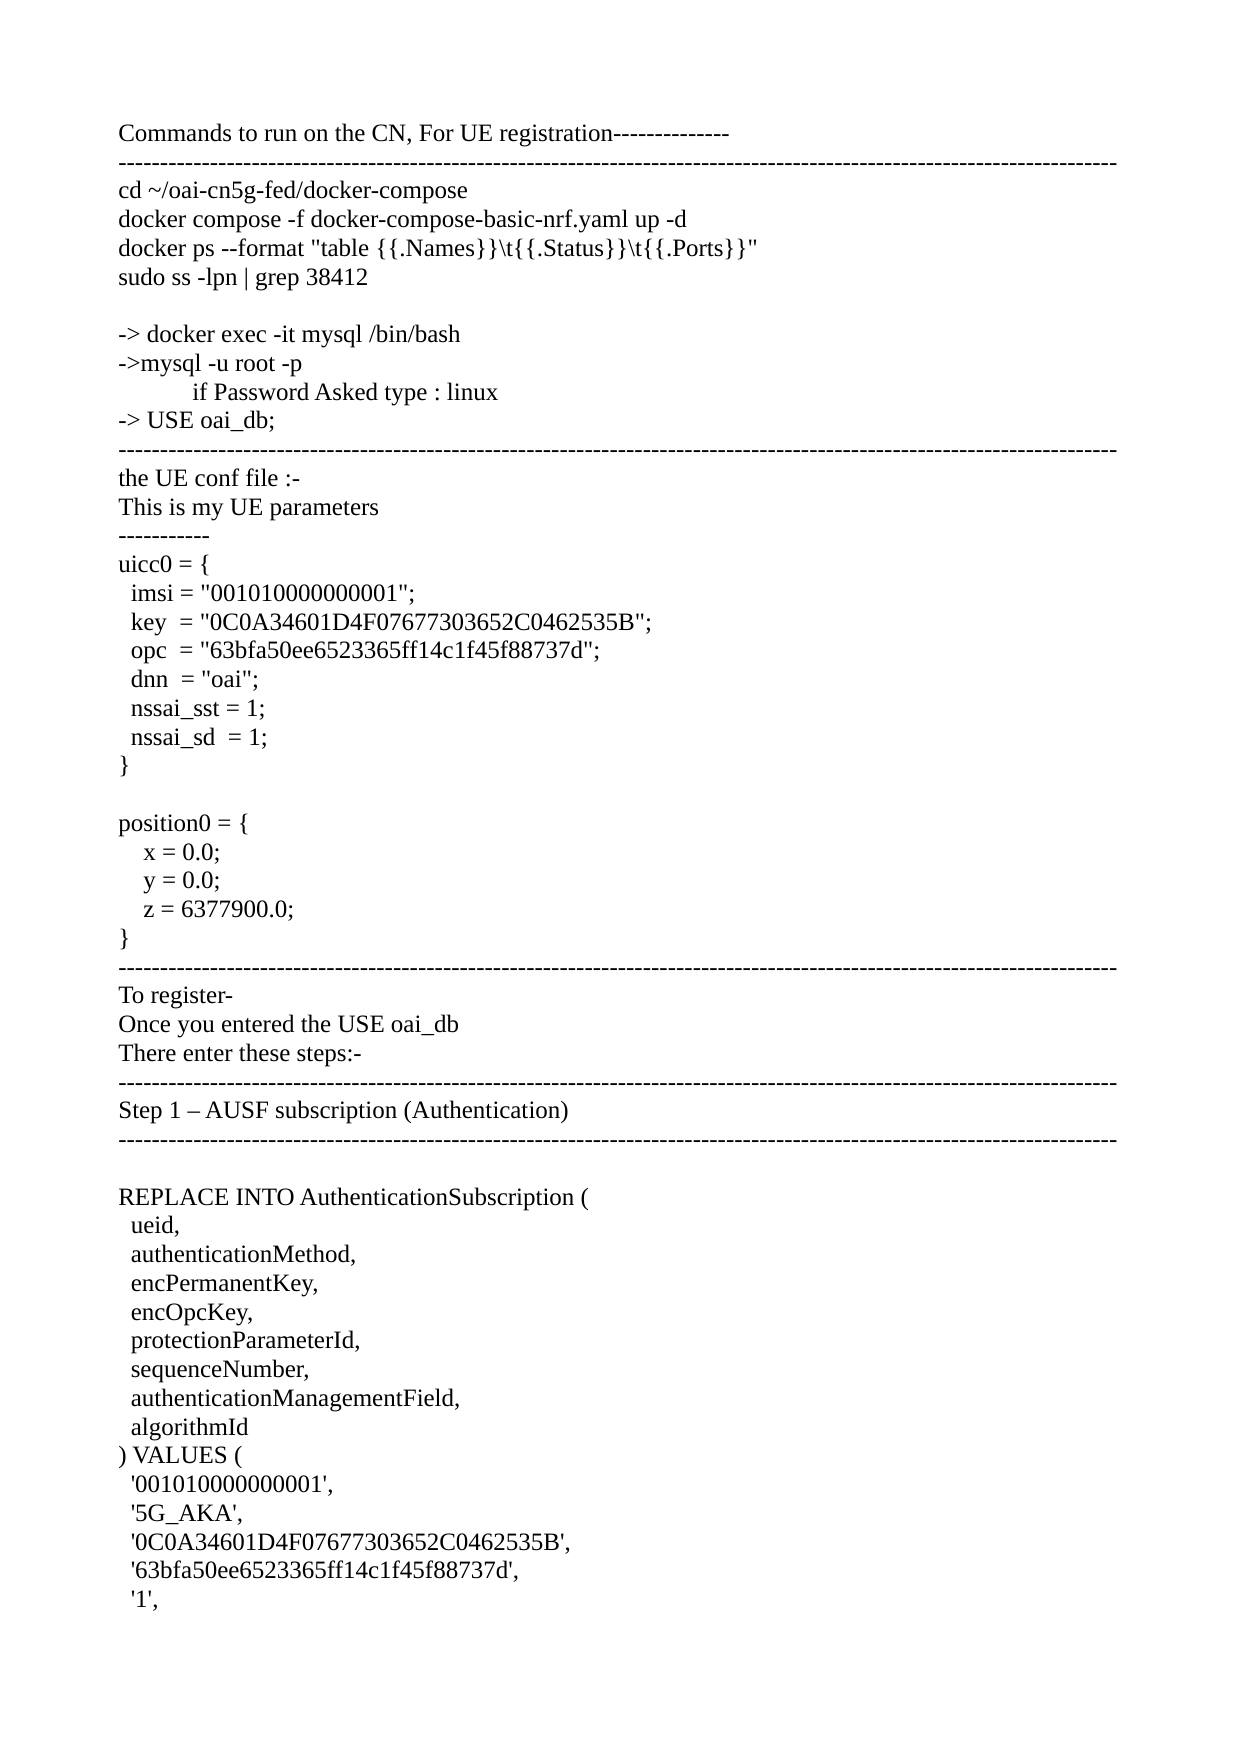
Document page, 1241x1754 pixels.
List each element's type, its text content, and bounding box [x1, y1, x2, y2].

text uicc0 = { [118, 549, 1122, 578]
text cd ~/oai-cn5g-fed/docker-compose [118, 176, 1122, 204]
text ueid, [118, 1211, 1122, 1239]
text '001010000000001', [118, 1469, 1122, 1498]
text -> docker exec -it mysql /bin/bash ->mysql -u root -p if Password Asked type : linux [118, 291, 1122, 406]
text sequenceNumber, [118, 1354, 1122, 1383]
text dnn = "oai"; [118, 664, 1122, 693]
text nssai_sd = 1; [118, 722, 1122, 751]
text key = "0C0A34601D4F07677303652C0462535B"; [118, 607, 1122, 636]
text '0C0A34601D4F07677303652C0462535B', [118, 1527, 1122, 1556]
text nssai_sst = 1; [118, 693, 1122, 722]
text ------------------------------------------------------------------------------------------------------------------------ [118, 1124, 1122, 1153]
text protectionParameterId, [118, 1326, 1122, 1354]
text algorithmId [118, 1412, 1122, 1441]
text ) VALUES ( [118, 1441, 1122, 1469]
text '1', [118, 1584, 1122, 1613]
text x = 0.0; [118, 837, 1122, 866]
text '63bfa50ee6523365ff14c1f45f88737d', [118, 1556, 1122, 1584]
text encPermanentKey, [118, 1268, 1122, 1297]
text z = 6377900.0; [118, 894, 1122, 923]
text opc = "63bfa50ee6523365ff14c1f45f88737d"; [118, 636, 1122, 664]
text -> USE oai_db; ------------------------------------------------------------------------------------------------------------------------ the UE conf file :- This is my UE parameters [118, 406, 1122, 521]
text ----------- [118, 521, 1122, 549]
text Commands to run on the CN, For UE registration-------------- ------------------------------------------------------------------------------------------------------------------------ [118, 118, 1122, 176]
text y = 0.0; [118, 866, 1122, 894]
text docker ps --format "table {{.Names}}\t{{.Status}}\t{{.Ports}}" [118, 233, 1122, 262]
text } [118, 751, 1122, 779]
text authenticationManagementField, [118, 1383, 1122, 1412]
text position0 = { [118, 808, 1122, 837]
text encOpcKey, [118, 1297, 1122, 1326]
text } [118, 923, 1122, 952]
text docker compose -f docker-compose-basic-nrf.yaml up -d [118, 204, 1122, 233]
text To register- Once you entered the USE oai_db There enter these steps:- ------------------------------------------------------------------------------------------------------------------------ Step 1 – AUSF subscription (Authentication) [118, 981, 1122, 1124]
text '5G_AKA', [118, 1498, 1122, 1527]
text REPLACE INTO AuthenticationSubscription ( [118, 1182, 1122, 1211]
text authenticationMethod, [118, 1239, 1122, 1268]
text ------------------------------------------------------------------------------------------------------------------------ [118, 952, 1122, 981]
text imsi = "001010000000001"; [118, 578, 1122, 607]
text sudo ss -lpn | grep 38412 [118, 262, 1122, 291]
